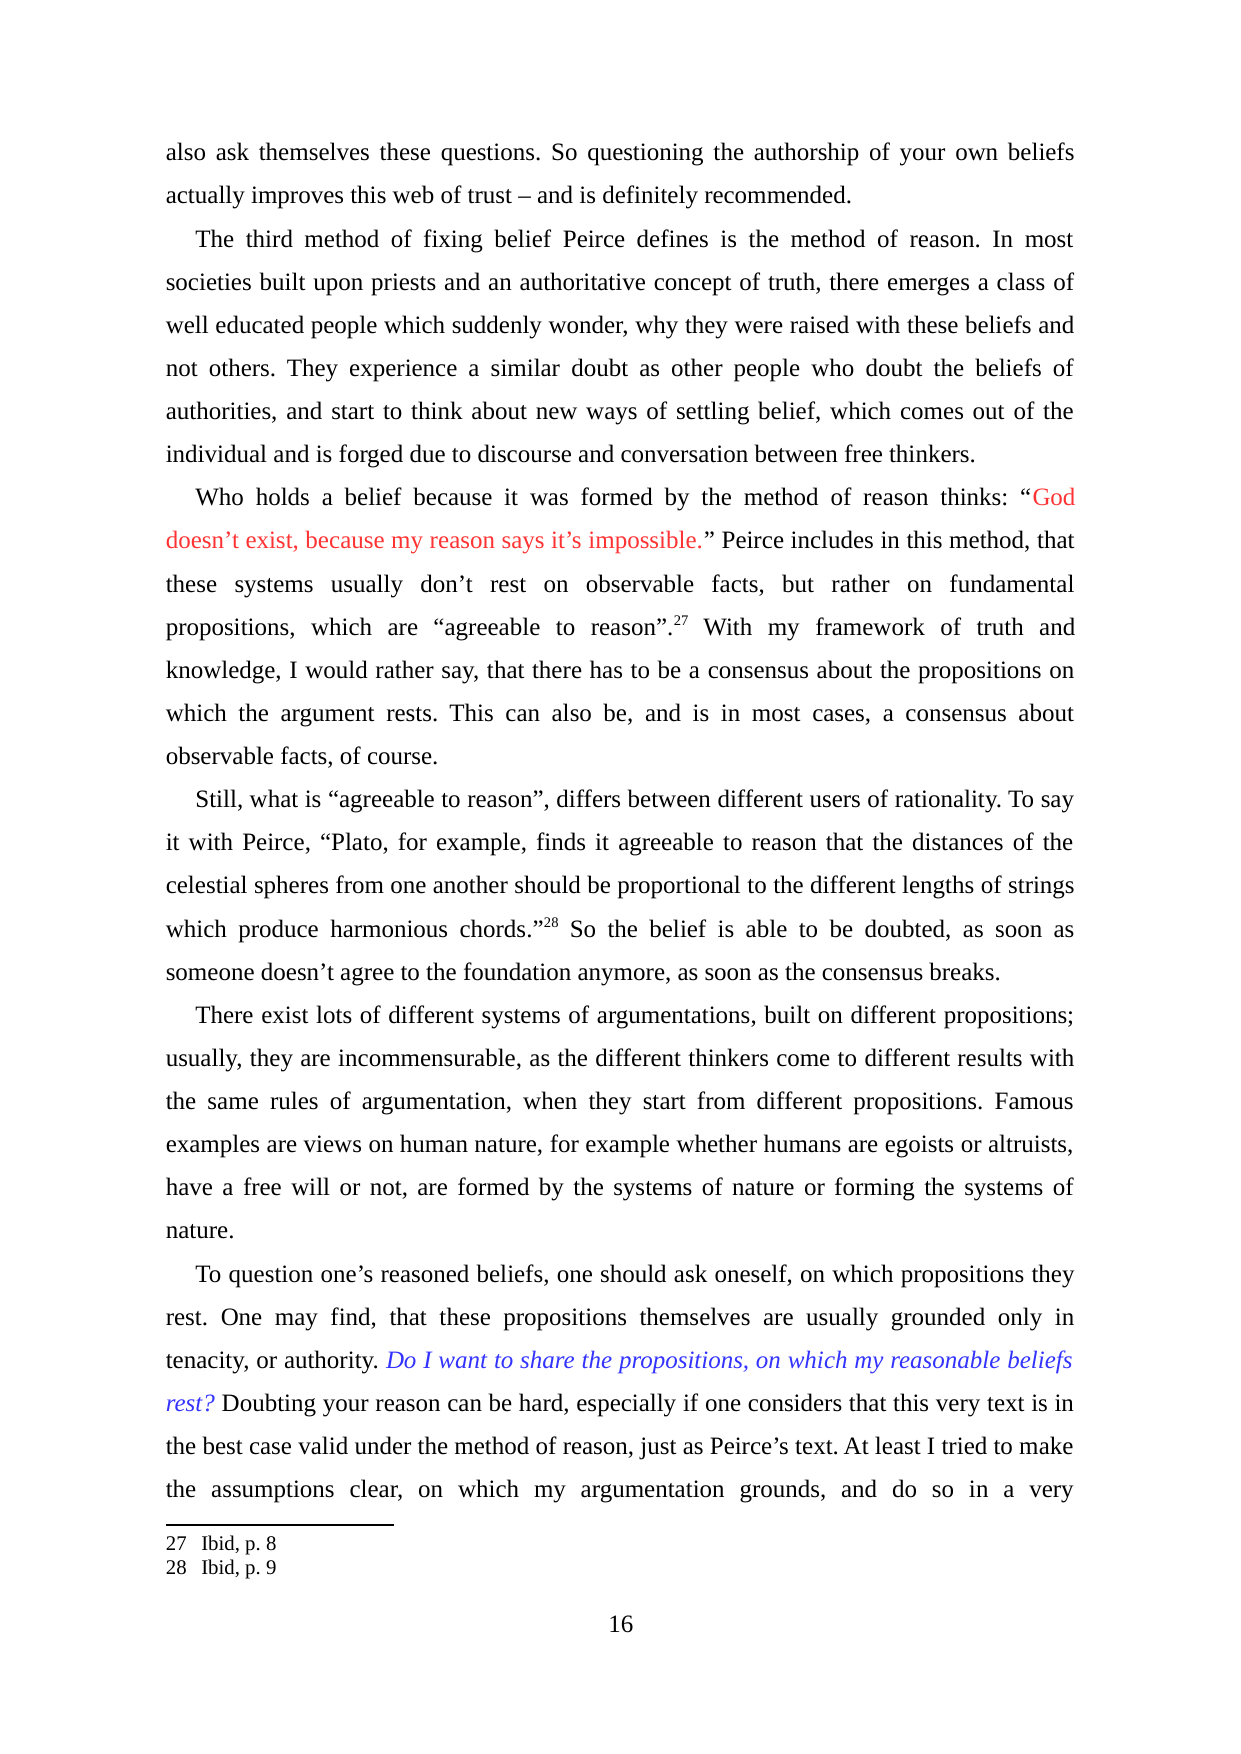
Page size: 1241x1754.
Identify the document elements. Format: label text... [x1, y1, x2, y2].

text Who holds a belief because it was formed by the method of reason thinks: “God doesn’t exist, because my reason says it’s impossible.” Peirce includes in this method, that these systems usually don’t rest on observable facts, but rather on fundamental propositions, which are “agreeable to reason”. With my framework of truth and knowledge, I would rather say, that there has to be a consensus about the propositions on which the argument rests. This can also be, and is in most cases, a consensus about observable facts, of course. [166, 482, 1075, 770]
text Ibid, p. 9 [166, 1555, 1075, 1579]
text There exist lots of different systems of argumentations, built on different propositions; usually, they are incommensurable, as the different thinkers come to different results with the same rules of argumentation, when they start from different propositions. Famous examples are views on human nature, for example whether humans are egoists or altruists, have a free will or not, are formed by the systems of nature or forming the systems of nature. [166, 1000, 1075, 1244]
text also ask themselves these questions. So questioning the authorship of your own beliefs actually improves this web of trust – and is definitely recommended. [166, 137, 1075, 209]
text To question one’s reasoned beliefs, one should ask oneself, on which propositions they rest. One may find, that these propositions themselves are usually grounded only in tenacity, or authority. Do I want to share the propositions, on which my reasonable beliefs rest? Doubting your reason can be hard, especially if one considers that this very text is in the best case valid under the method of reason, just as Peirce’s text. At least I tried to make the assumptions clear, on which my argumentation grounds, and do so in a very [166, 1259, 1075, 1503]
text Still, what is “agreeable to reason”, differs between different users of rationality. To say it with Peirce, “Plato, for example, finds it agreeable to reason that the distances of the celestial spheres from one another should be proportional to the different lengths of strings which produce harmonious chords.” So the belief is able to be doubted, as soon as someone doesn’t agree to the foundation anymore, as soon as the consensus breaks. [166, 784, 1075, 986]
text The third method of fixing belief Peirce defines is the method of reason. In most societies built upon priests and an authoritative concept of truth, there emerges a class of well educated people which suddenly wonder, why they were raised with these beliefs and not others. They experience a similar doubt as other people who doubt the beliefs of authorities, and start to think about new ways of settling belief, which comes out of the individual and is forged due to discourse and conversation between free thinkers. [166, 224, 1075, 468]
text Ibid, p. 8 [166, 1531, 1075, 1555]
